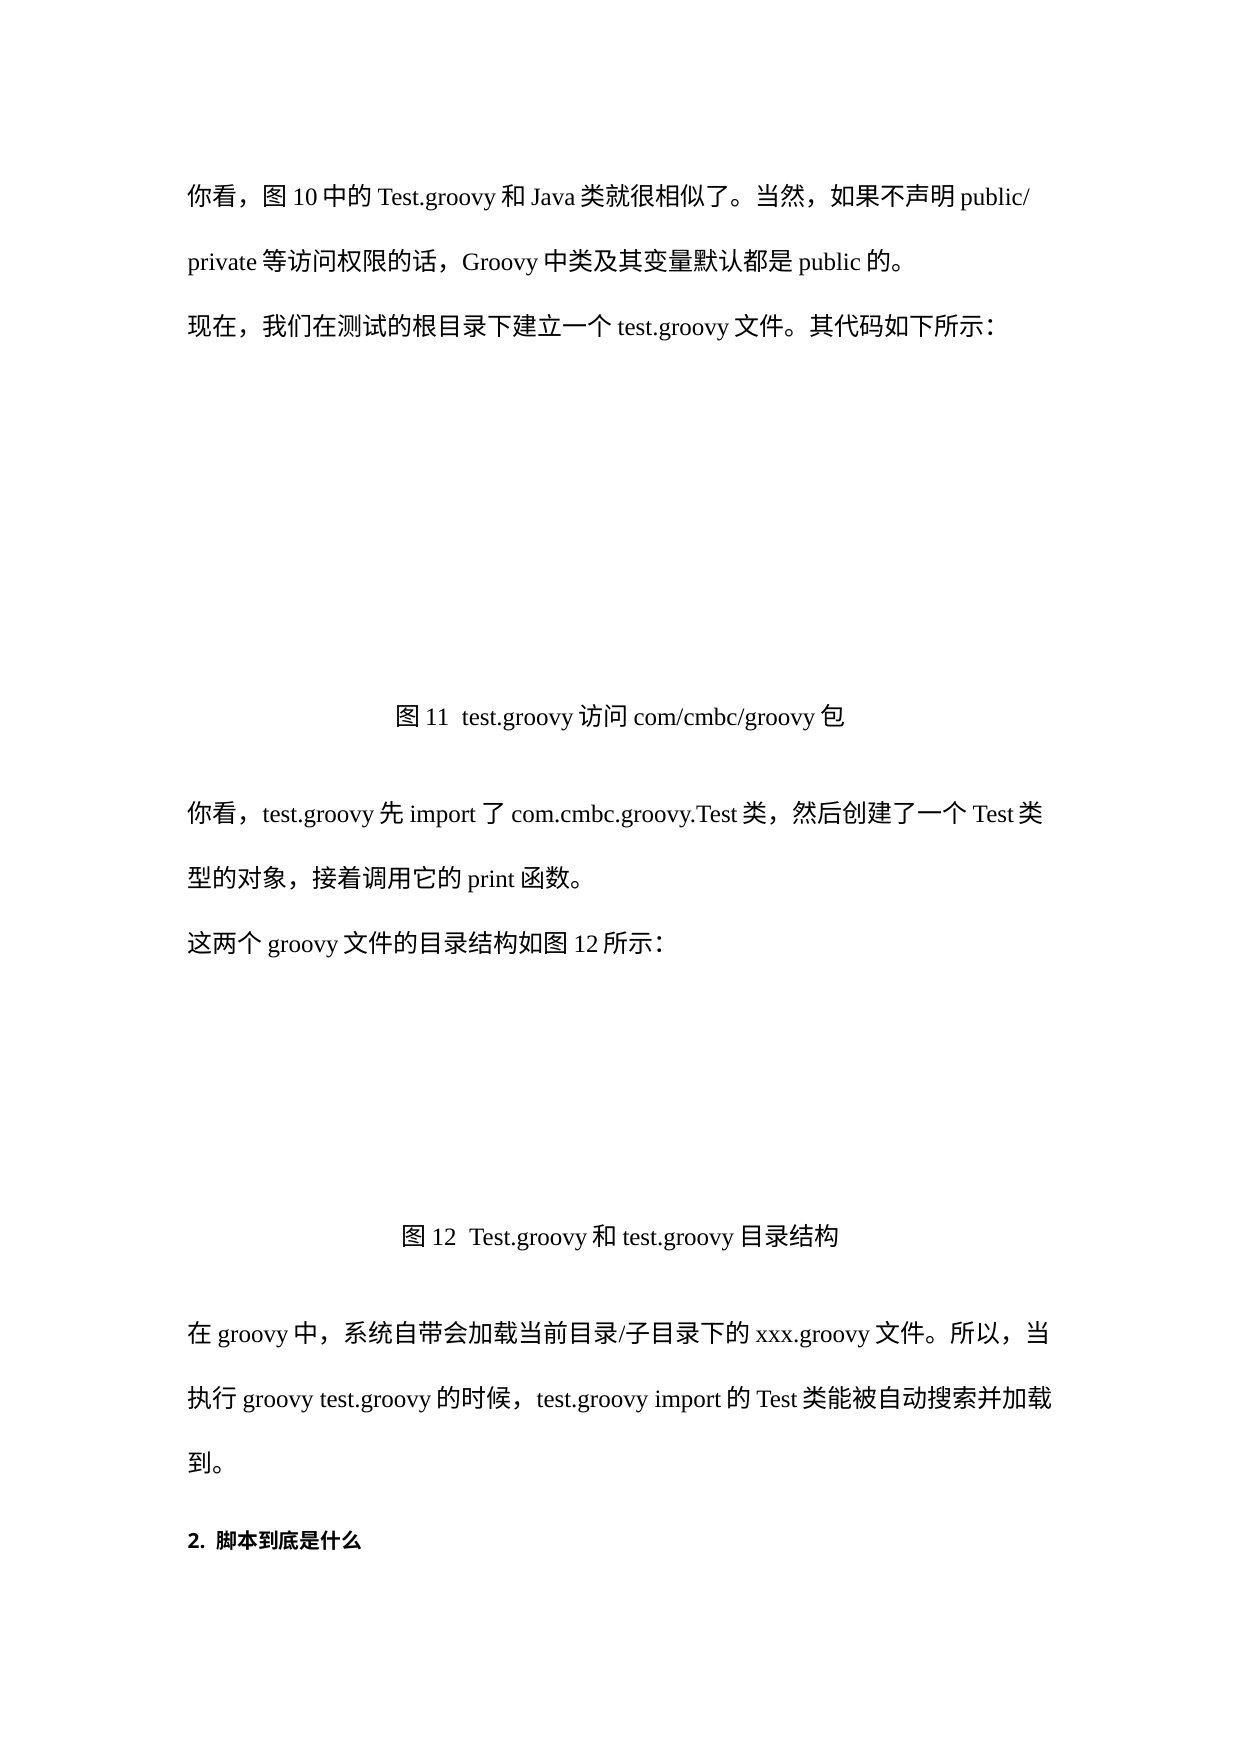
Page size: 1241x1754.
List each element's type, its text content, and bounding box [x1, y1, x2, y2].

table_header 图12 Test.groovy和test.groovy目录结构 [299, 975, 941, 1267]
text 在groovy中，系统自带会加载当前目录/子目录下的xxx.groovy文件。所以，当执行groovy test.groovy的时候，test.groovy import的Test类能被自动搜索并加载到。 [187, 1299, 1053, 1494]
text 现在，我们在测试的根目录下建立一个test.groovy文件。其代码如下所示： [187, 292, 1053, 357]
text 这两个groovy文件的目录结构如图12所示： [187, 909, 1053, 974]
table_header 图11 test.groovy访问com/cmbc/groovy包 [272, 357, 969, 747]
subtitle 2. 脚本到底是什么 [187, 1524, 1053, 1556]
text 你看，图10中的Test.groovy和Java类就很相似了。当然，如果不声明public/private等访问权限的话，Groovy中类及其变量默认都是public的。 [187, 162, 1053, 292]
text 你看，test.groovy先import了com.cmbc.groovy.Test类，然后创建了一个Test类型的对象，接着调用它的print函数。 [187, 779, 1053, 909]
